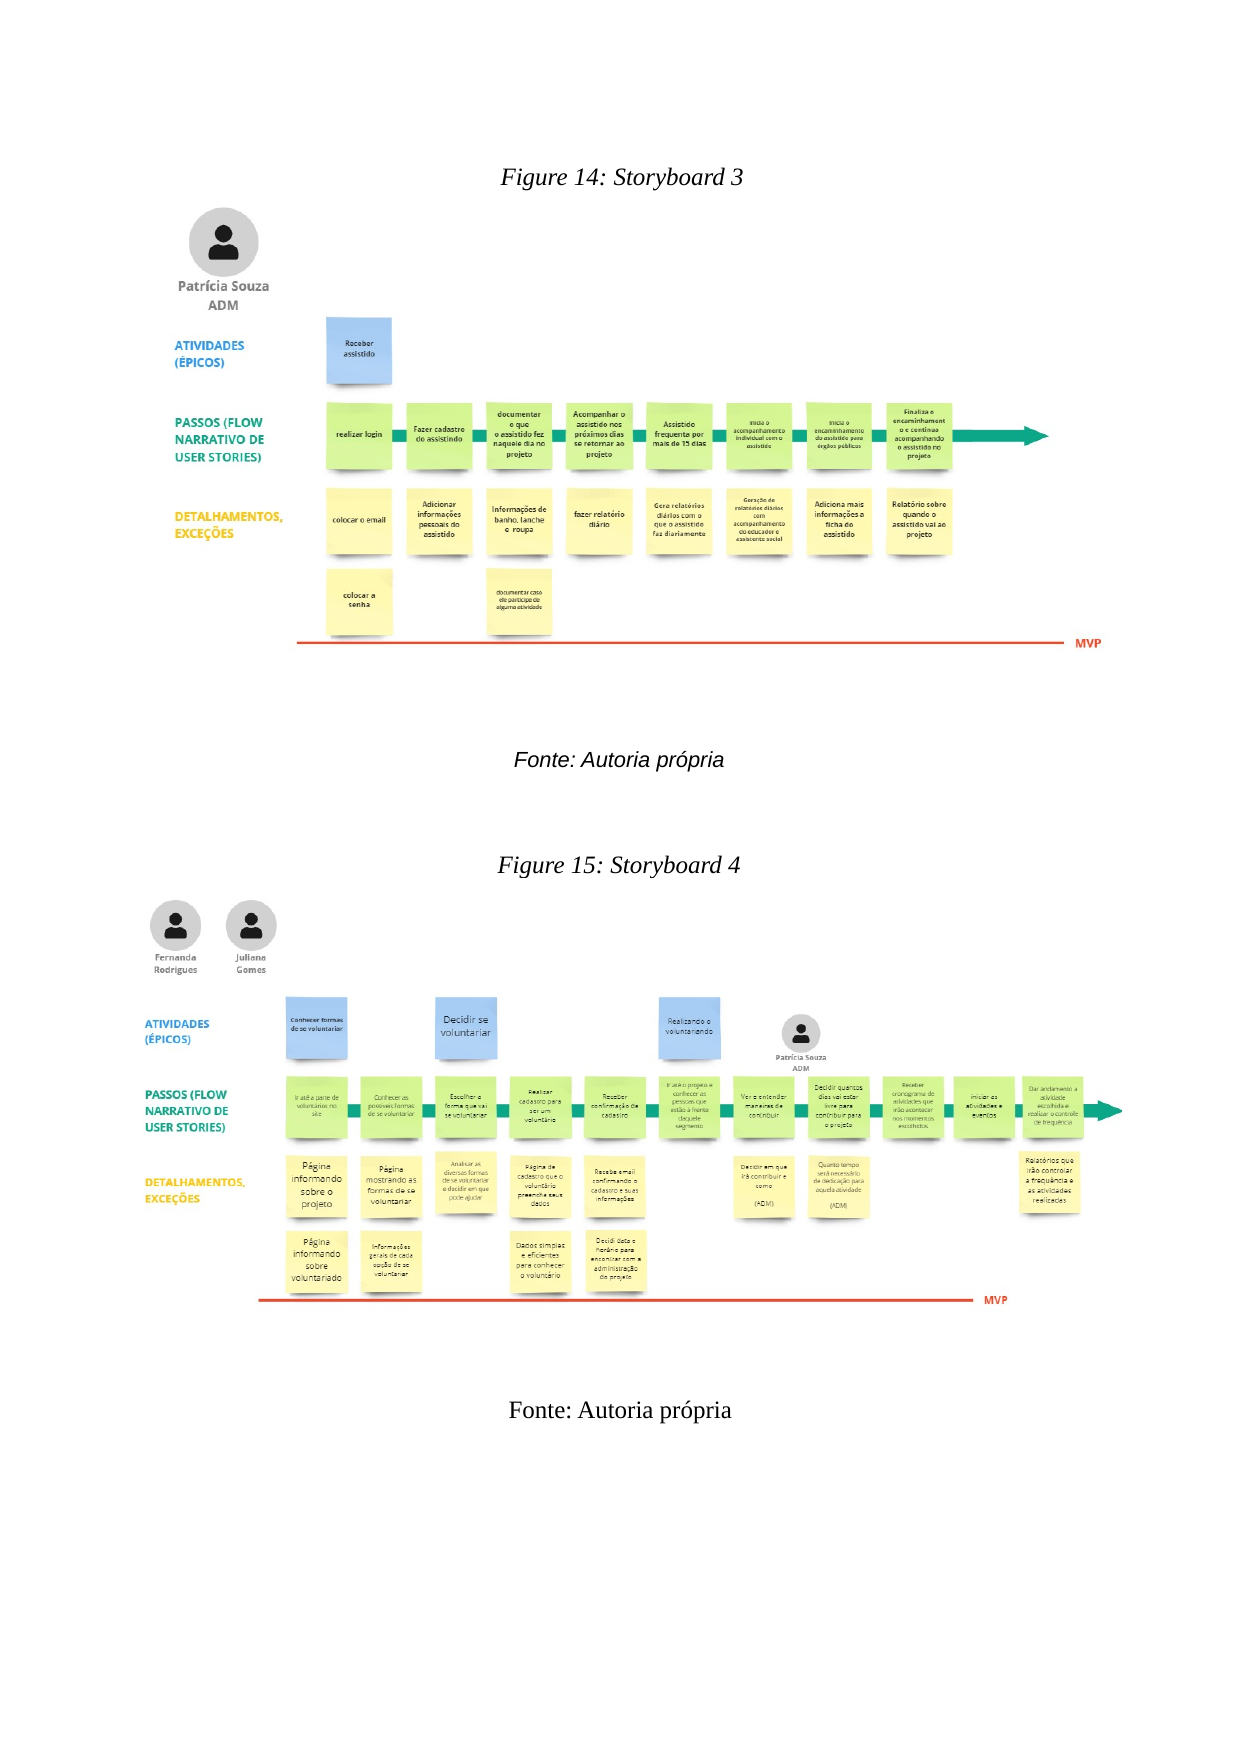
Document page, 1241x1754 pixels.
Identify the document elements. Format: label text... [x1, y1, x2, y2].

text Figure 15: Storyboard 4 [118, 850, 1122, 878]
picture [133, 191, 1113, 684]
picture [118, 878, 1123, 1322]
text Figure 14: Storyboard 3 [134, 162, 1112, 191]
text Fonte: Autoria própria [118, 747, 1122, 772]
text Fonte: Autoria própria [118, 1395, 1122, 1424]
